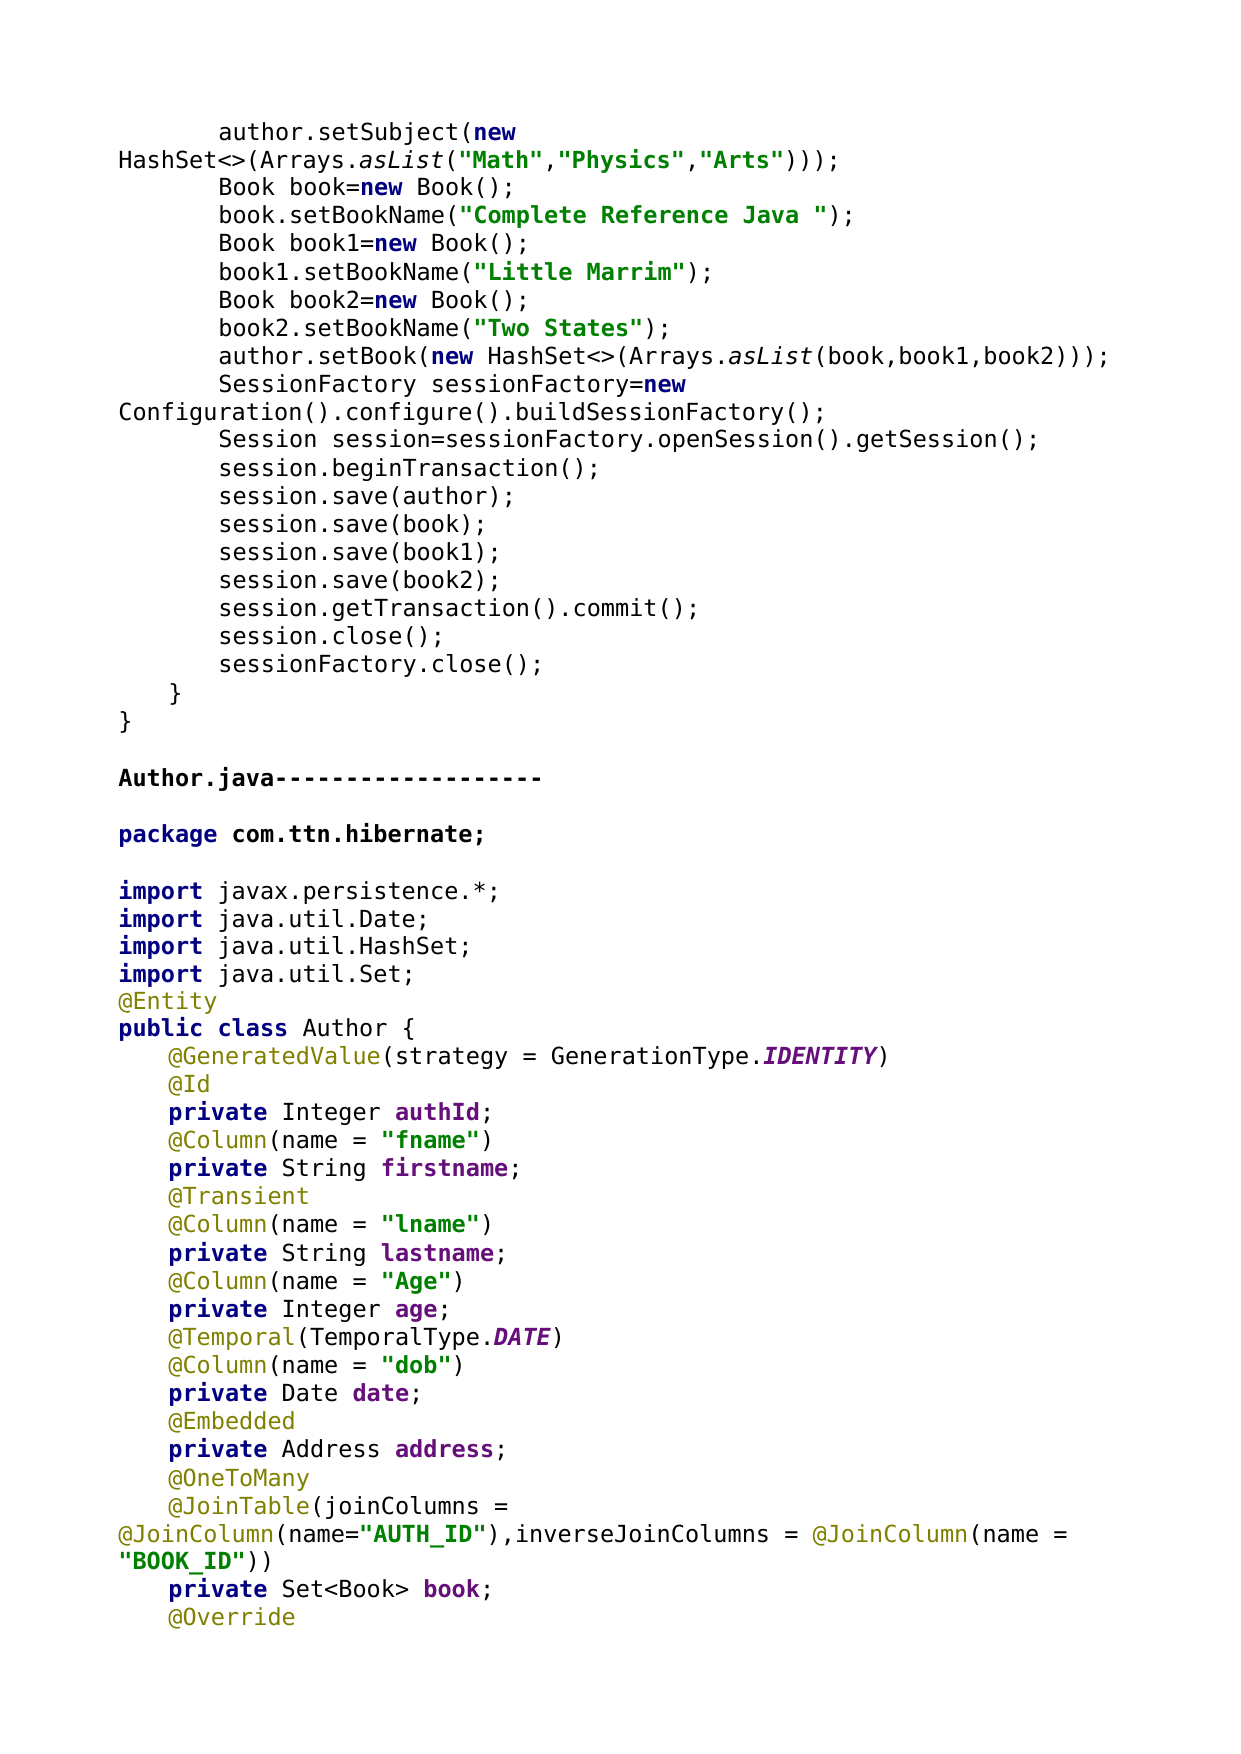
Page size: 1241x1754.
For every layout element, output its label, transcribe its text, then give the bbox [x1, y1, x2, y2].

text Book book=new Book(); [118, 174, 1122, 202]
text @GeneratedValue(strategy = GenerationType.IDENTITY) [118, 1042, 1122, 1070]
text @JoinTable(joinColumns = @JoinColumn(name="AUTH_ID"),inverseJoinColumns = @JoinColumn(name = "BOOK_ID")) [118, 1492, 1122, 1575]
text session.save(book); [118, 510, 1122, 538]
text SessionFactory sessionFactory=new Configuration().configure().buildSessionFactory(); [118, 371, 1122, 426]
text session.save(book1); [118, 538, 1122, 567]
text session.close(); [118, 623, 1122, 651]
text Book book1=new Book(); [118, 230, 1122, 258]
text session.getTransaction().commit(); [118, 595, 1122, 623]
text @Override [118, 1603, 1122, 1631]
text private Integer age; [118, 1295, 1122, 1323]
text @Id [118, 1070, 1122, 1098]
text private Date date; [118, 1380, 1122, 1408]
text book1.setBookName("Little Marrim"); [118, 258, 1122, 286]
text author.setSubject(new HashSet<>(Arrays.asList("Math","Physics","Arts"))); [118, 118, 1122, 174]
text Book book2=new Book(); [118, 286, 1122, 314]
text private String firstname; [118, 1155, 1122, 1183]
text private String lastname; [118, 1239, 1122, 1267]
text @Entity [118, 987, 1122, 1015]
text book2.setBookName("Two States"); [118, 314, 1122, 342]
text session.save(book2); [118, 567, 1122, 595]
text import javax.persistence.*; [118, 878, 1122, 905]
text import java.util.Date; [118, 905, 1122, 933]
text private Integer authId; [118, 1098, 1122, 1127]
text private Address address; [118, 1436, 1122, 1464]
text package com.ttn.hibernate; [118, 821, 1122, 848]
text book.setBookName("Complete Reference Java "); [118, 202, 1122, 230]
text } [118, 679, 1122, 707]
text @Transient [118, 1183, 1122, 1211]
text sessionFactory.close(); [118, 651, 1122, 679]
text private Set<Book> book; [118, 1575, 1122, 1603]
text @Column(name = "lname") [118, 1211, 1122, 1239]
text @Temporal(TemporalType.DATE) [118, 1323, 1122, 1352]
text @Embedded [118, 1408, 1122, 1436]
text session.save(author); [118, 482, 1122, 510]
text public class Author { [118, 1015, 1122, 1042]
text } [118, 707, 1122, 735]
text author.setBook(new HashSet<>(Arrays.asList(book,book1,book2))); [118, 342, 1122, 371]
text session.beginTransaction(); [118, 454, 1122, 482]
text import java.util.Set; [118, 960, 1122, 987]
text @Column(name = "dob") [118, 1352, 1122, 1380]
text Session session=sessionFactory.openSession().getSession(); [118, 426, 1122, 454]
text Author.java------------------- [118, 764, 1122, 792]
text @OneToMany [118, 1464, 1122, 1492]
text import java.util.HashSet; [118, 933, 1122, 960]
text @Column(name = "Age") [118, 1267, 1122, 1295]
text @Column(name = "fname") [118, 1127, 1122, 1155]
